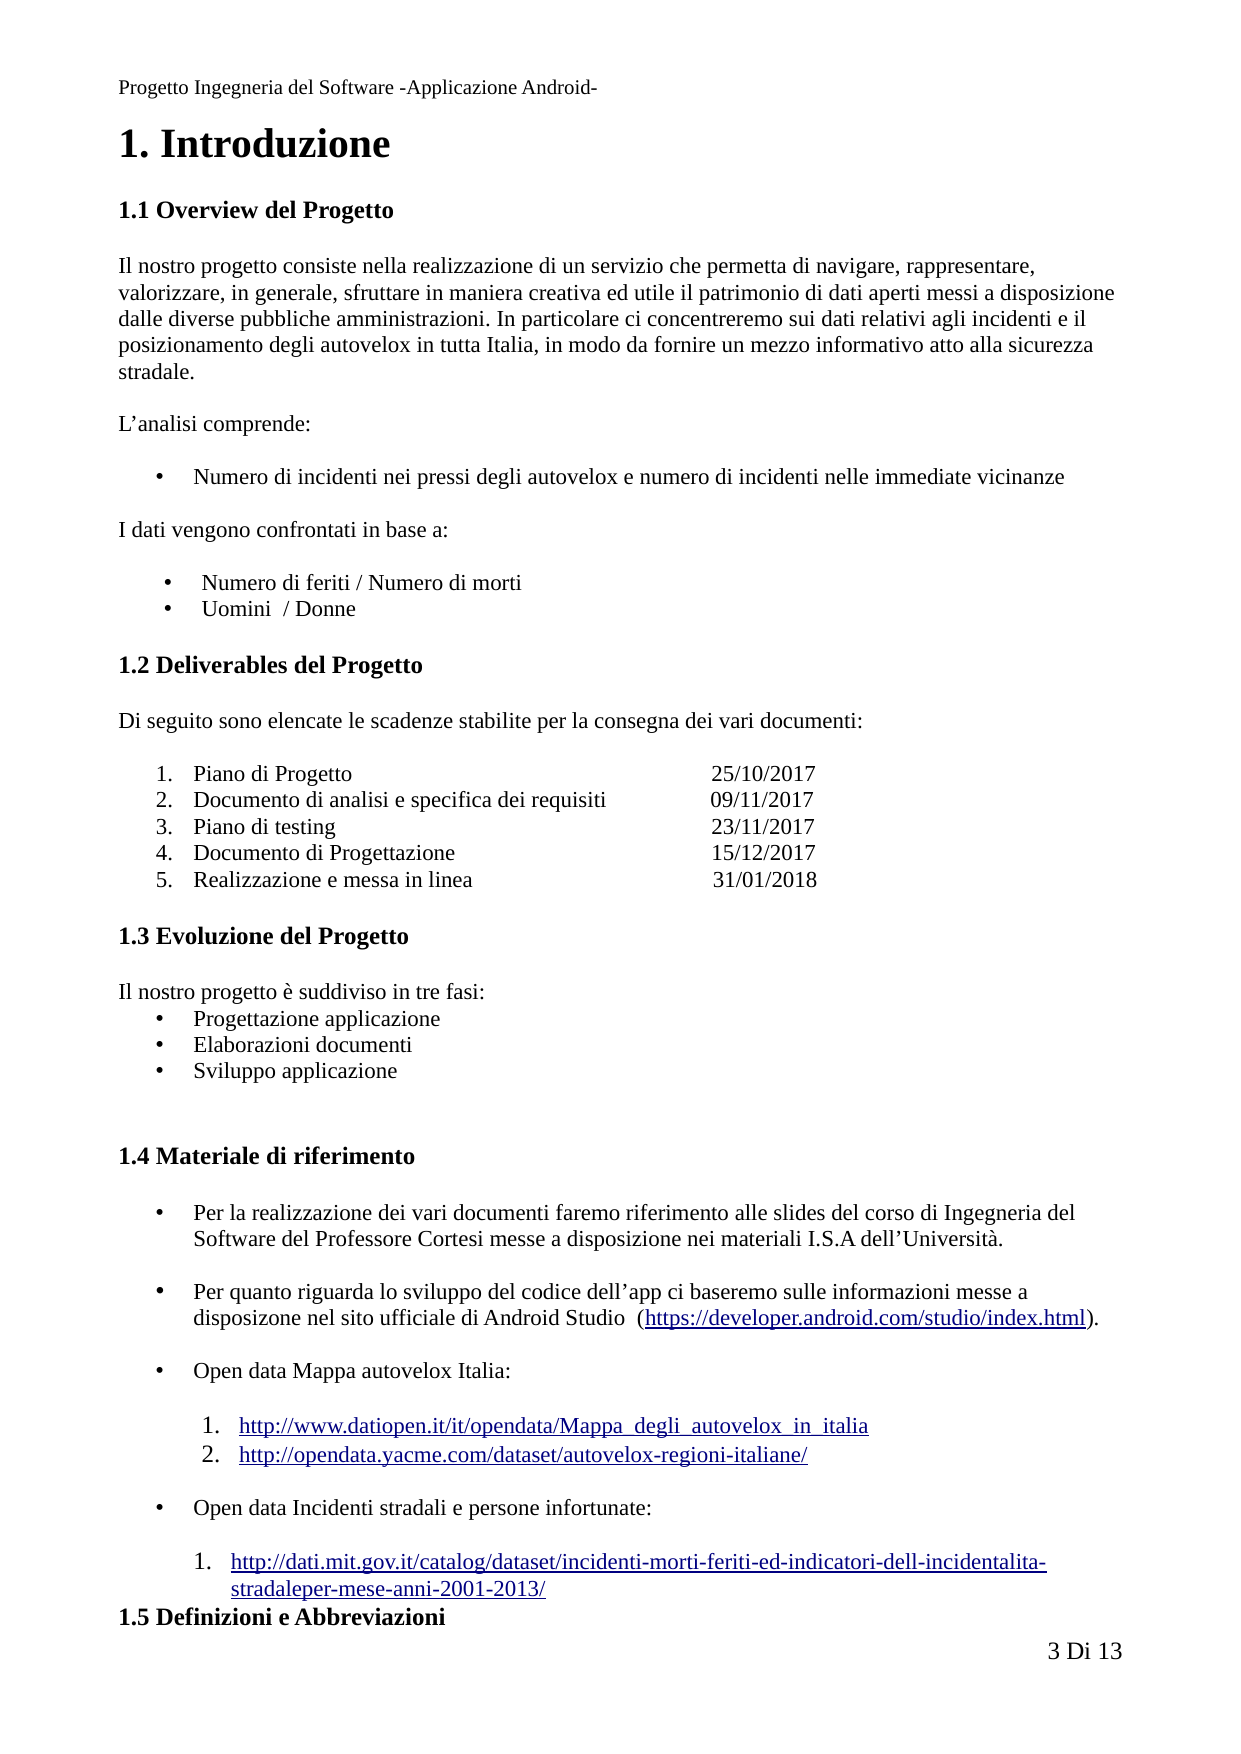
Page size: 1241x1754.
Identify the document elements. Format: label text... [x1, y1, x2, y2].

list Sviluppo applicazione [156, 1057, 1122, 1084]
list Uomini / Donne [164, 595, 1122, 621]
subtitle 1.3 Evoluzione del Progetto [118, 921, 1122, 949]
text Il nostro progetto è suddiviso in tre fasi: [118, 978, 1122, 1004]
list Numero di feriti / Numero di morti [164, 568, 1122, 595]
subtitle 1. Introduzione [118, 118, 1122, 166]
list Progettazione applicazione [156, 1004, 1122, 1031]
list Per quanto riguarda lo sviluppo del codice dell’app ci baseremo sulle informazioni messe a disposizone nel sito ufficiale di Android Studio (https://developer.android.com/studio/index.html). [156, 1278, 1122, 1331]
text Di seguito sono elencate le scadenze stabilite per la consegna dei vari documenti: [118, 707, 1122, 734]
text Il nostro progetto consiste nella realizzazione di un servizio che permetta di navigare, rappresentare, valorizzare, in generale, sfruttare in maniera creativa ed utile il patrimonio di dati aperti messi a disposizione dalle diverse pubbliche amministrazioni. In particolare ci concentreremo sui dati relativi agli incidenti e il posizionamento degli autovelox in tutta Italia, in modo da fornire un mezzo informativo atto alla sicurezza stradale. [118, 252, 1122, 384]
list Open data Mappa autovelox Italia: [156, 1357, 1122, 1383]
list Piano di testing 23/11/2017 [156, 813, 1122, 839]
list Numero di incidenti nei pressi degli autovelox e numero di incidenti nelle immediate vicinanze [156, 463, 1122, 489]
list Per la realizzazione dei vari documenti faremo riferimento alle slides del corso di Ingegneria del Software del Professore Cortesi messe a disposizione nei materiali I.S.A dell’Università. [156, 1199, 1122, 1251]
subtitle 1.5 Definizioni e Abbreviazioni [118, 1602, 1122, 1630]
list Documento di Progettazione 15/12/2017 [156, 839, 1122, 866]
text I dati vengono confrontati in base a: [118, 516, 1122, 542]
subtitle 1.1 Overview del Progetto [118, 195, 1122, 223]
list http://www.datiopen.it/it/opendata/Mappa_degli_autovelox_in_italia [201, 1410, 1122, 1439]
list Realizzazione e messa in linea 31/01/2018 [156, 866, 1122, 892]
subtitle 1.2 Deliverables del Progetto [118, 650, 1122, 679]
text L’analisi comprende: [118, 410, 1122, 437]
subtitle 1.4 Materiale di riferimento [118, 1141, 1122, 1170]
list Elaborazioni documenti [156, 1031, 1122, 1057]
list Open data Incidenti stradali e persone infortunate: [156, 1494, 1122, 1520]
list http://dati.mit.gov.it/catalog/dataset/incidenti-morti-feriti-ed-indicatori-dell-incidentalita-stradaleper-mese-anni-2001-2013/ [193, 1546, 1122, 1602]
list http://opendata.yacme.com/dataset/autovelox-regioni-italiane/ [201, 1439, 1122, 1467]
list Piano di Progetto 25/10/2017 [156, 760, 1122, 787]
list Documento di analisi e specifica dei requisiti 09/11/2017 [156, 787, 1122, 813]
